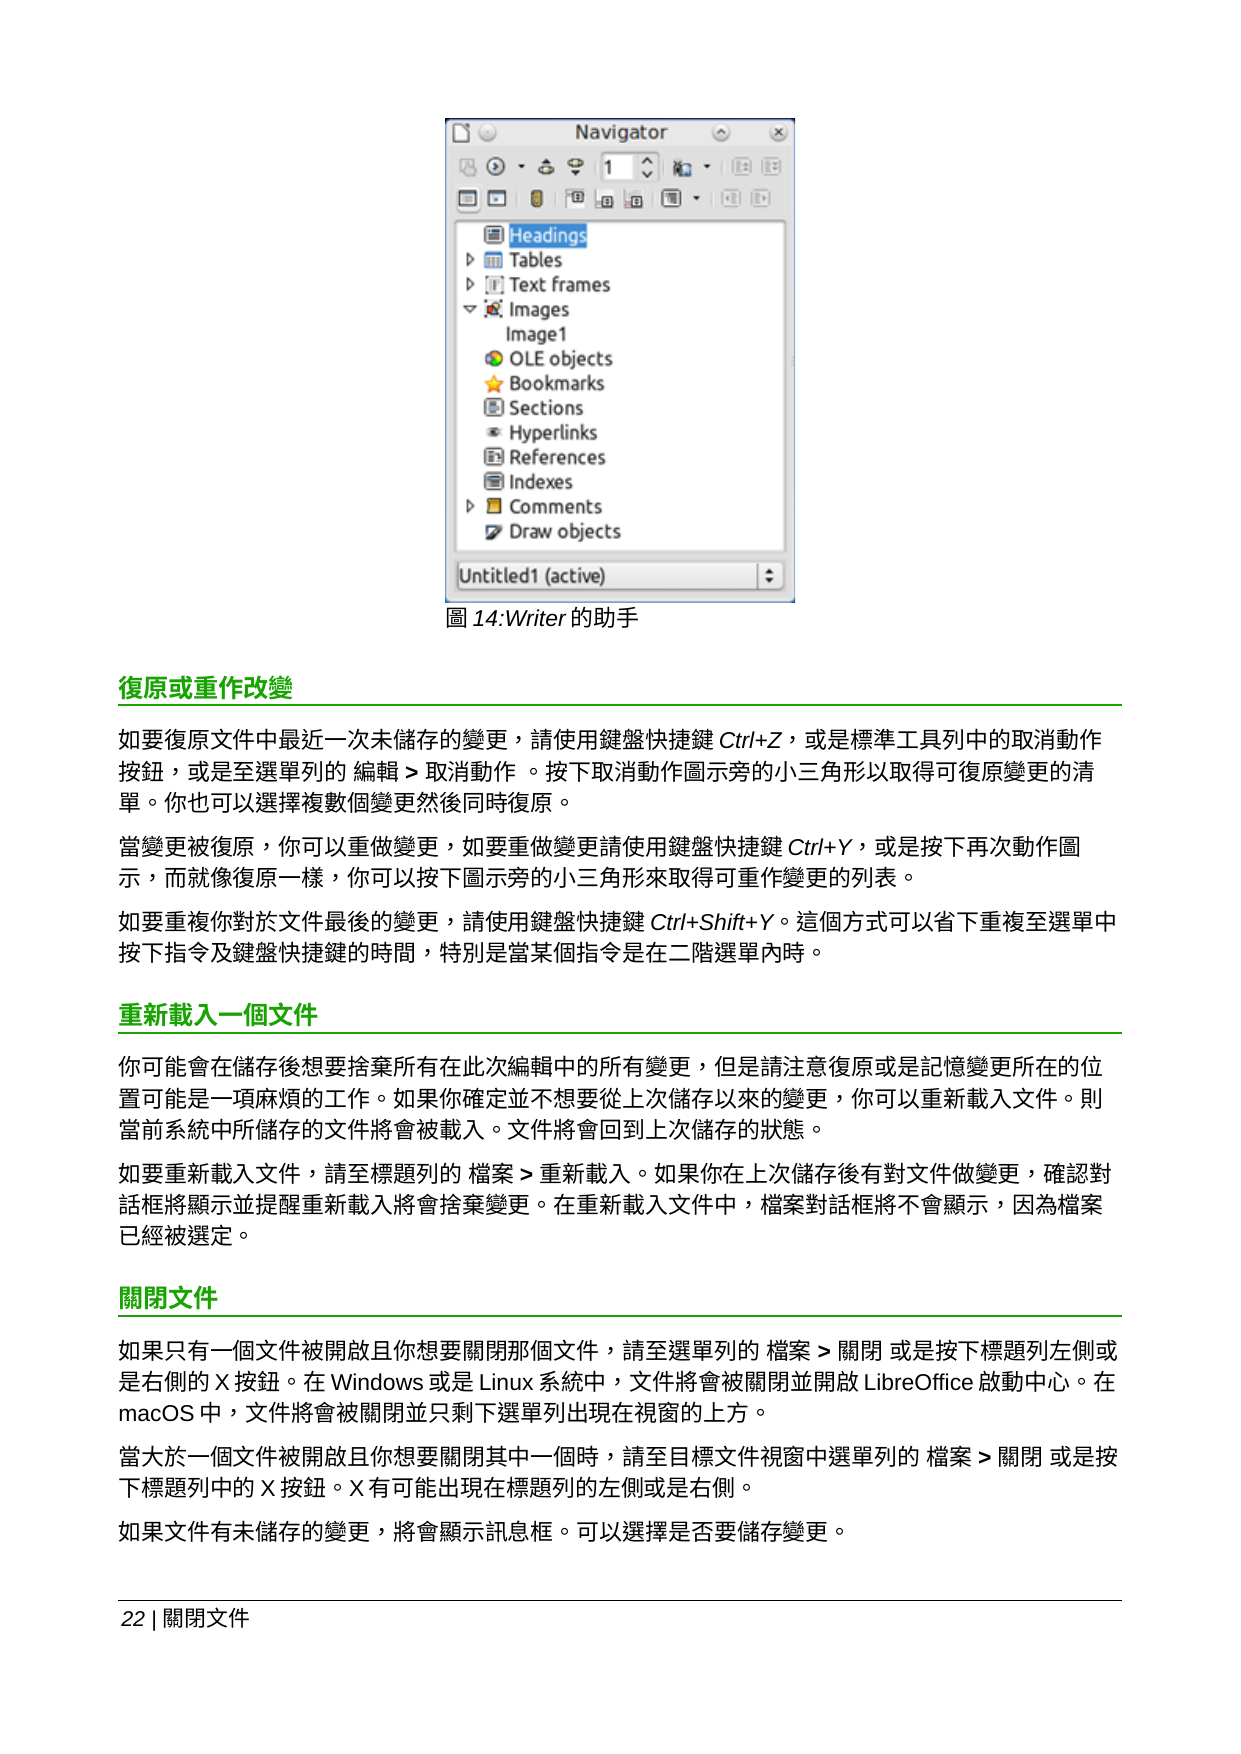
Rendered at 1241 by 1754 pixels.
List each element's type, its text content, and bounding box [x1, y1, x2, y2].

picture [445, 118, 796, 603]
text 如果只有一個文件被開啟且你想要關閉那個文件，請至選單列的 檔案 > 關閉 或是按下標題列左側或是右側的X按鈕。在Windows或是Linux系統中，文件將會被關閉並開啟LibreOffice啟動中心。在macOS中，文件將會被關閉並只剩下選單列出現在視窗的上方。 [118, 1335, 1122, 1428]
subtitle 復原或重作改變 [118, 670, 1122, 704]
text 當大於一個文件被開啟且你想要關閉其中一個時，請至目標文件視窗中選單列的 檔案 > 關閉 或是按下標題列中的X按鈕。X有可能出現在標題列的左側或是右側。 [118, 1441, 1122, 1503]
subtitle 重新載入一個文件 [118, 997, 1122, 1032]
text 如果文件有未儲存的變更，將會顯示訊息框。可以選擇是否要儲存變更。 [118, 1516, 1122, 1547]
text 如要復原文件中最近一次未儲存的變更，請使用鍵盤快捷鍵Ctrl+Z，或是標準工具列中的取消動作按鈕，或是至選單列的 編輯 > 取消動作 。按下取消動作圖示旁的小三角形以取得可復原變更的清單。你也可以選擇複數個變更然後同時復原。 [118, 724, 1122, 818]
text 你可能會在儲存後想要捨棄所有在此次編輯中的所有變更，但是請注意復原或是記憶變更所在的位置可能是一項麻煩的工作。如果你確定並不想要從上次儲存以來的變更，你可以重新載入文件。則當前系統中所儲存的文件將會被載入。文件將會回到上次儲存的狀態。 [118, 1051, 1122, 1145]
text 如要重複你對於文件最後的變更，請使用鍵盤快捷鍵Ctrl+Shift+Y。這個方式可以省下重複至選單中按下指令及鍵盤快捷鍵的時間，特別是當某個指令是在二階選單內時。 [118, 905, 1122, 968]
text 圖14:Writer的助手 [445, 603, 795, 634]
text 如要重新載入文件，請至標題列的 檔案 > 重新載入。如果你在上次儲存後有對文件做變更，確認對話框將顯示並提醒重新載入將會捨棄變更。在重新載入文件中，檔案對話框將不會顯示，因為檔案已經被選定。 [118, 1158, 1122, 1251]
subtitle 關閉文件 [118, 1281, 1122, 1315]
text 當變更被復原，你可以重做變更，如要重做變更請使用鍵盤快捷鍵Ctrl+Y，或是按下再次動作圖示，而就像復原一樣，你可以按下圖示旁的小三角形來取得可重作變更的列表。 [118, 830, 1122, 893]
